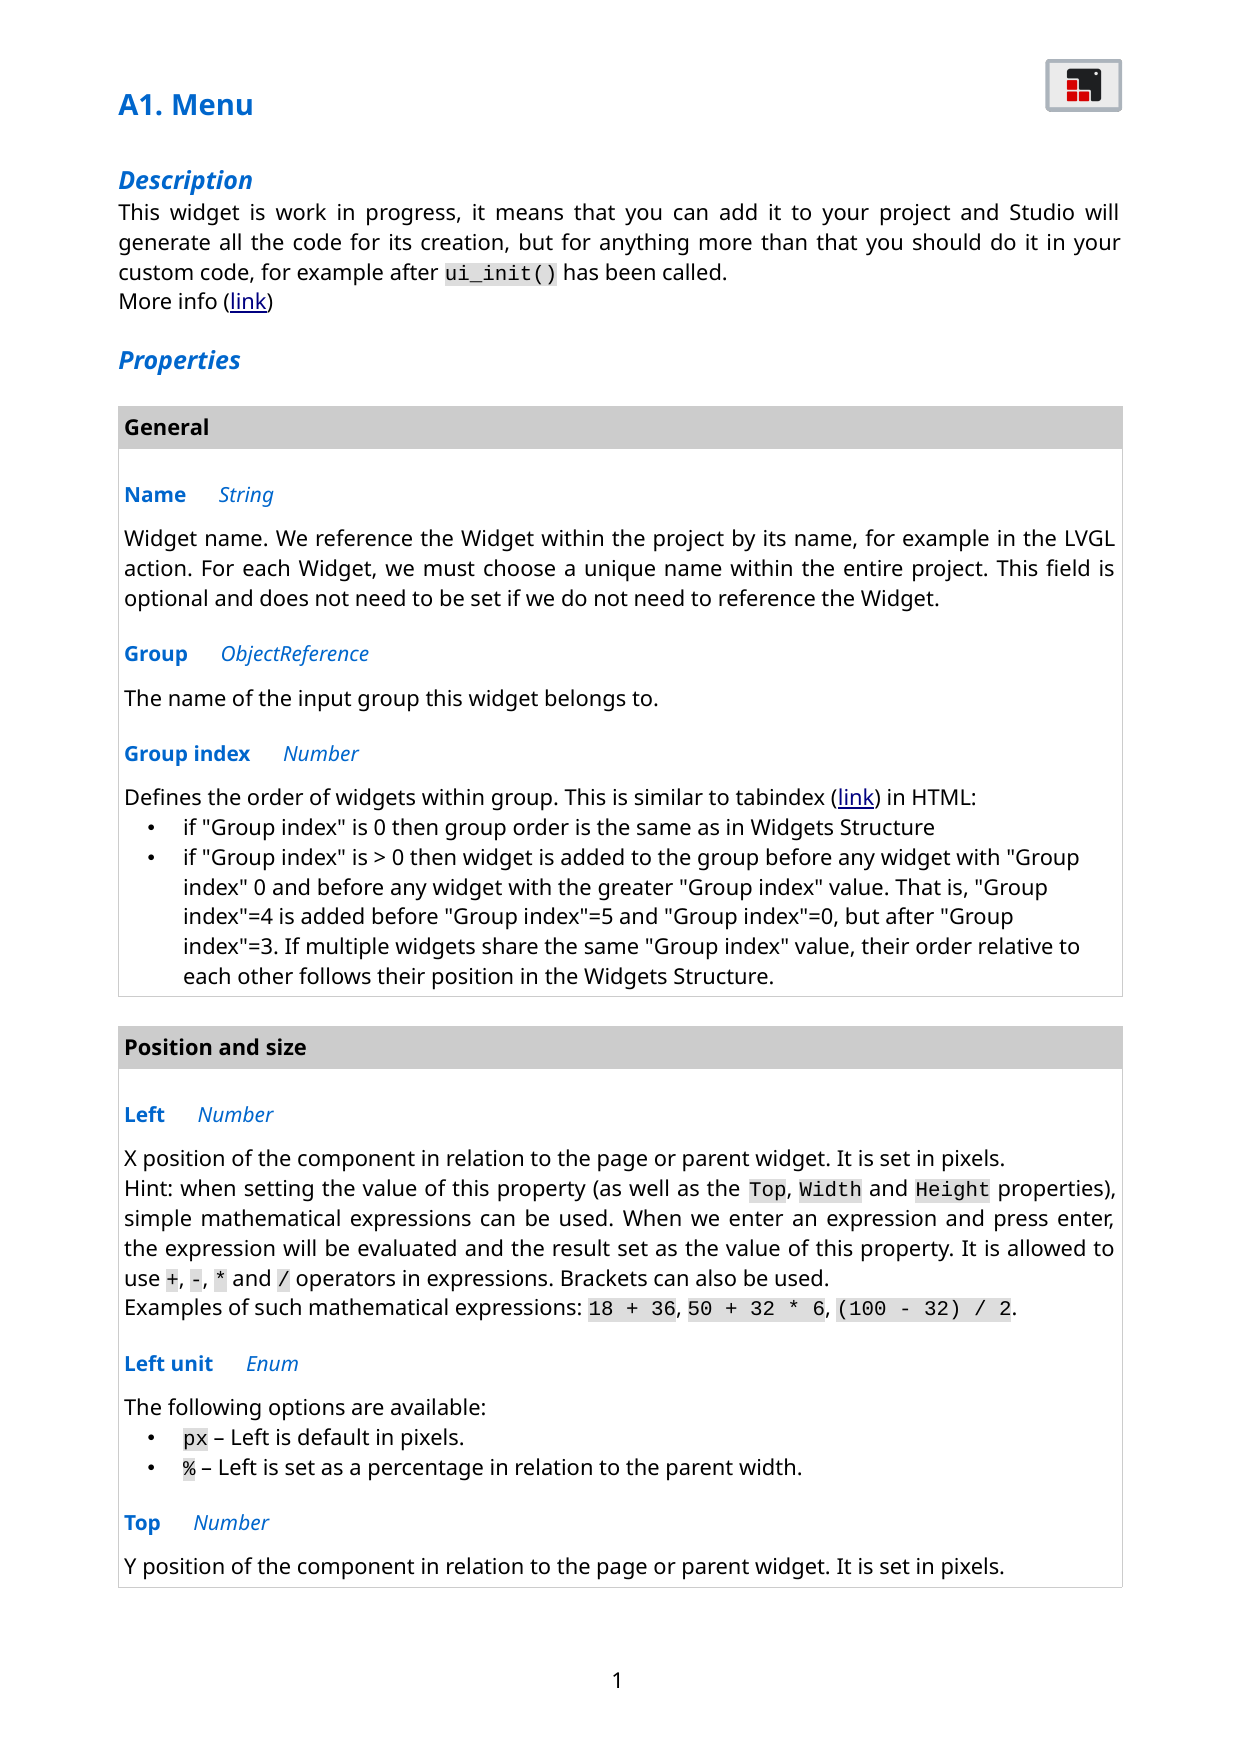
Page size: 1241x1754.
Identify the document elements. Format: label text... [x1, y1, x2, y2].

table_header General [119, 407, 1122, 448]
subtitle Description [118, 163, 1122, 197]
table_header Position and size [119, 1027, 1122, 1068]
table_cell Name String Widget name. We reference the Widget within the project by its name, for example in the LVGL action. For each Widget, we must choose a unique name within the entire project. This field is optional and does not need to be set if we do not need to reference the Widget. Group ObjectReference The name of the input group this widget belongs to. Group index Number Defines the order of widgets within group. This is similar to tabindex (link) in HTML: if "Group index" is 0 then group order is the same as in Widgets Structure if "Group index" is > 0 then widget is added to the group before any widget with "Group index" 0 and before any widget with the greater "Group index" value. That is, "Group index"=4 is added before "Group index"=5 and "Group index"=0, but after "Group index"=3. If multiple widgets share the same "Group index" value, their order relative to each other follows their position in the Widgets Structure. [119, 449, 1122, 996]
subtitle Menu [118, 84, 1122, 124]
picture [1045, 59, 1123, 112]
table_cell Left Number X position of the component in relation to the page or parent widget. It is set in pixels. Hint: when setting the value of this property (as well as the Top, Width and Height properties), simple mathematical expressions can be used. When we enter an expression and press enter, the expression will be evaluated and the result set as the value of this property. It is allowed to use +, -, * and / operators in expressions. Brackets can also be used. Examples of such mathematical expressions: 18 + 36, 50 + 32 * 6, (100 - 32) / 2. Left unit Enum The following options are available: px – Left is default in pixels. % – Left is set as a percentage in relation to the parent width. Top Number Y position of the component in relation to the page or parent widget. It is set in pixels. [119, 1069, 1122, 1587]
text This widget is work in progress, it means that you can add it to your project and Studio will generate all the code for its creation, but for anything more than that you should do it in your custom code, for example after ui_init() has been called. [118, 197, 1122, 286]
text More info (link) [118, 286, 1122, 316]
subtitle Properties [118, 343, 1122, 377]
